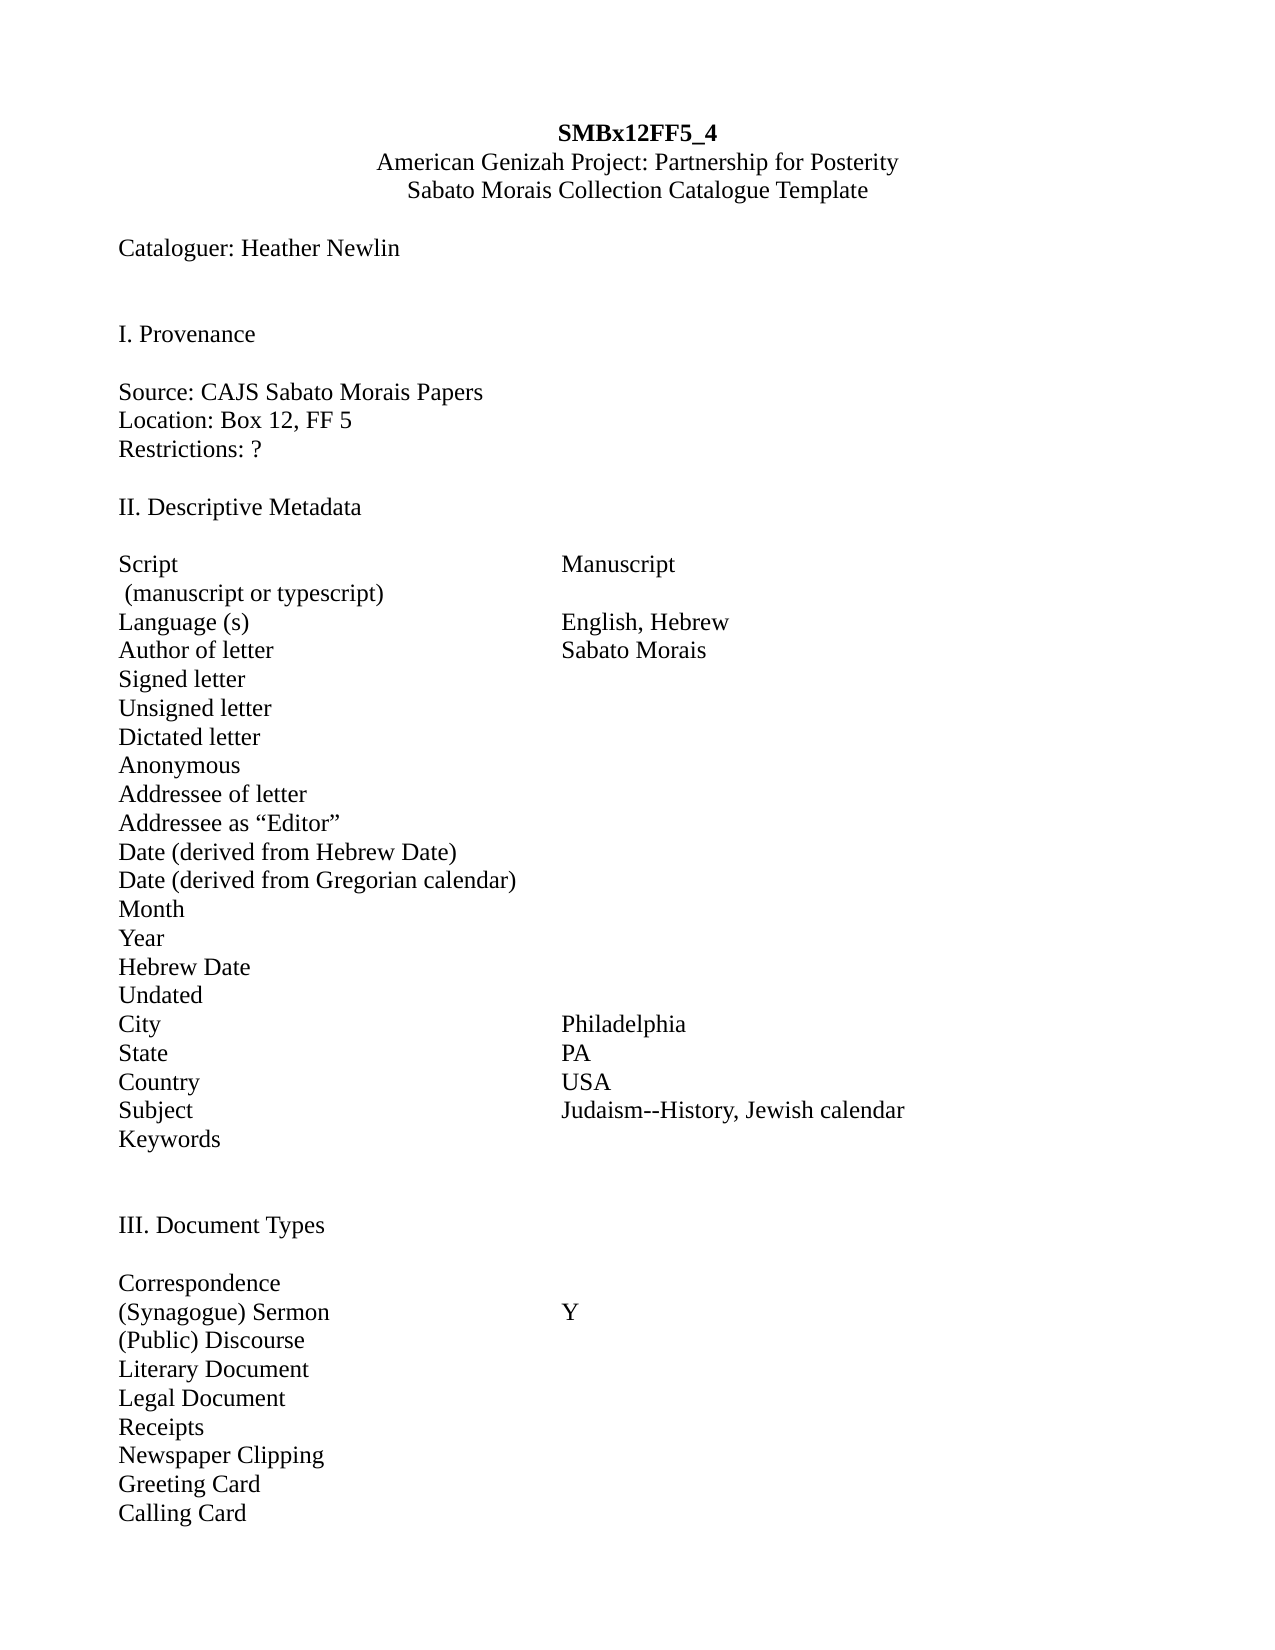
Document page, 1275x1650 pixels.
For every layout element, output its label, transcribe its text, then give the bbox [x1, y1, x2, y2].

text Signed letter [118, 664, 1157, 693]
text II. Descriptive Metadata [118, 492, 1157, 521]
text Location: Box 12, FF 5 [118, 406, 1157, 434]
text Subject Judaism--History, Jewish calendar [118, 1096, 1157, 1124]
text Cataloguer: Heather Newlin [118, 233, 1157, 262]
text State PA [118, 1038, 1157, 1067]
text Dictated letter [118, 722, 1157, 751]
text Receipts [118, 1412, 1157, 1441]
text Calling Card [118, 1498, 1157, 1527]
text Language (s) English, Hebrew [118, 607, 1157, 636]
text Anonymous [118, 751, 1157, 779]
text Literary Document [118, 1354, 1157, 1383]
text Addressee of letter [118, 779, 1157, 808]
text Hebrew Date [118, 952, 1157, 981]
text Correspondence [118, 1268, 1157, 1297]
text Year [118, 923, 1157, 952]
text Month [118, 894, 1157, 923]
text Date (derived from Hebrew Date) [118, 837, 1157, 866]
text Greeting Card [118, 1469, 1157, 1498]
text Legal Document [118, 1383, 1157, 1412]
text American Genizah Project: Partnership for Posterity [118, 147, 1157, 176]
text Country USA [118, 1067, 1157, 1096]
text SMBx12FF5_4 [118, 118, 1157, 147]
text City Philadelphia [118, 1009, 1157, 1038]
text I. Provenance [118, 319, 1157, 348]
text Keywords [118, 1124, 1157, 1153]
text Newspaper Clipping [118, 1441, 1157, 1469]
text (Synagogue) Sermon Y [118, 1297, 1157, 1326]
text (manuscript or typescript) [118, 578, 1157, 607]
text (Public) Discourse [118, 1326, 1157, 1354]
text Date (derived from Gregorian calendar) [118, 866, 1157, 894]
text Source: CAJS Sabato Morais Papers [118, 377, 1157, 406]
text Undated [118, 981, 1157, 1009]
text Restrictions: ? [118, 434, 1157, 463]
text III. Document Types [118, 1211, 1157, 1239]
text Unsigned letter [118, 693, 1157, 722]
text Addressee as “Editor” [118, 808, 1157, 837]
text Author of letter Sabato Morais [118, 636, 1157, 664]
text Script Manuscript [118, 549, 1157, 578]
text Sabato Morais Collection Catalogue Template [118, 176, 1157, 204]
